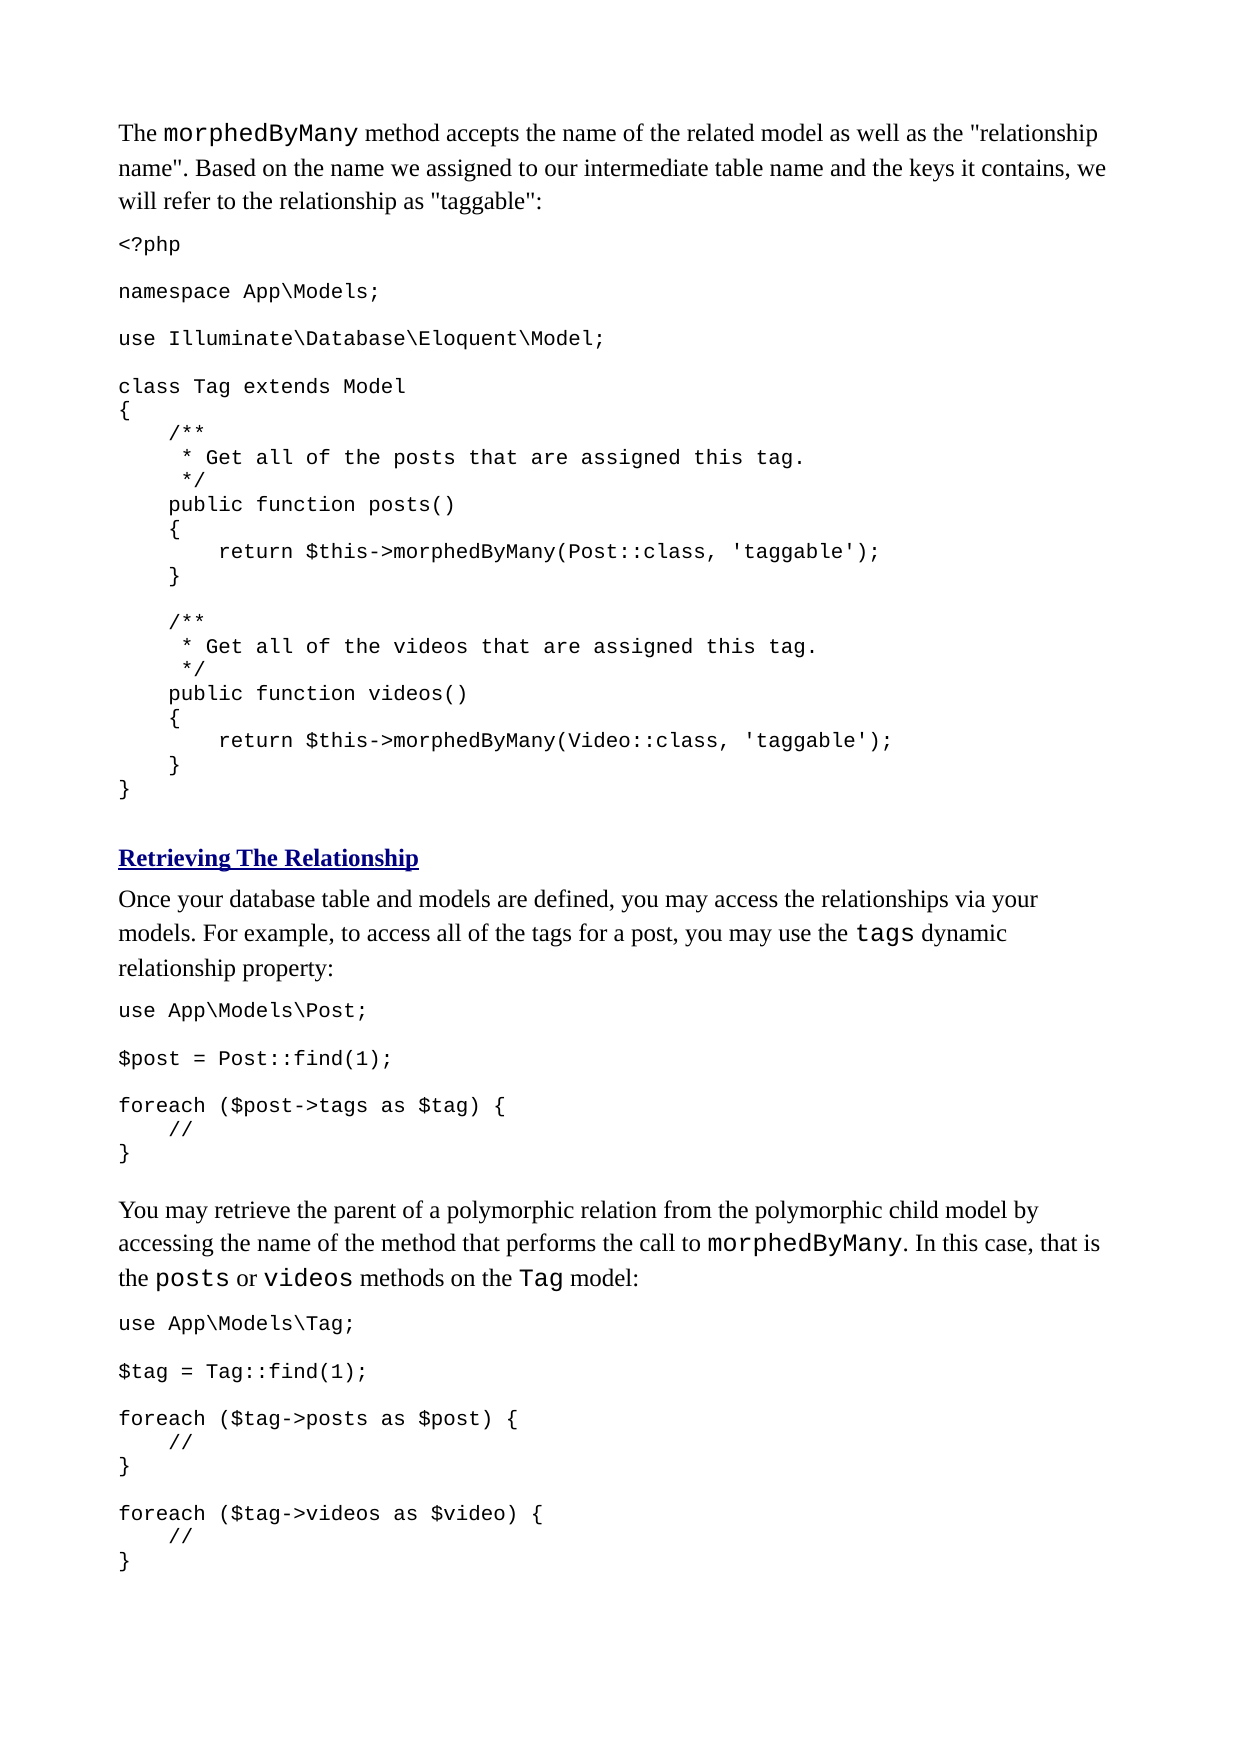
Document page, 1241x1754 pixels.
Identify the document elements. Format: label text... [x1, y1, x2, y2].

text { [118, 518, 1122, 541]
text } [118, 754, 1122, 778]
text } [118, 1550, 1122, 1573]
text public function posts() [118, 494, 1122, 518]
text namespace App\Models; [118, 281, 1122, 305]
subtitle Retrieving The Relationship [118, 843, 1122, 872]
text { [118, 707, 1122, 730]
text foreach ($post->tags as $tag) { [118, 1095, 1122, 1118]
text } [118, 565, 1122, 588]
text * Get all of the videos that are assigned this tag. [118, 636, 1122, 659]
text public function videos() [118, 683, 1122, 707]
text $post = Post::find(1); [118, 1048, 1122, 1071]
text /** [118, 423, 1122, 447]
text * Get all of the posts that are assigned this tag. [118, 447, 1122, 470]
text } [118, 1455, 1122, 1479]
text <?php [118, 234, 1122, 257]
text The morphedByMany method accepts the name of the related model as well as the "relationship name". Based on the name we assigned to our intermediate table name and the keys it contains, we will refer to the relationship as "taggable": [118, 118, 1122, 215]
text return $this->morphedByMany(Video::class, 'taggable'); [118, 730, 1122, 754]
text */ [118, 659, 1122, 683]
text $tag = Tag::find(1); [118, 1361, 1122, 1384]
text } [118, 778, 1122, 801]
text use App\Models\Tag; [118, 1313, 1122, 1337]
text Once your database table and models are defined, you may access the relationships via your models. For example, to access all of the tags for a post, you may use the tags dynamic relationship property: [118, 884, 1122, 981]
text { [118, 399, 1122, 423]
text // [118, 1432, 1122, 1455]
text foreach ($tag->videos as $video) { [118, 1503, 1122, 1526]
text You may retrieve the parent of a polymorphic relation from the polymorphic child model by accessing the name of the method that performs the call to morphedByMany. In this case, that is the posts or videos methods on the Tag model: [118, 1195, 1122, 1294]
text /** [118, 612, 1122, 636]
text class Tag extends Model [118, 376, 1122, 399]
text use App\Models\Post; [118, 1000, 1122, 1024]
text use Illuminate\Database\Eloquent\Model; [118, 328, 1122, 352]
text } [118, 1142, 1122, 1166]
text */ [118, 470, 1122, 494]
text // [118, 1118, 1122, 1142]
text return $this->morphedByMany(Post::class, 'taggable'); [118, 541, 1122, 565]
text foreach ($tag->posts as $post) { [118, 1408, 1122, 1432]
text // [118, 1526, 1122, 1550]
